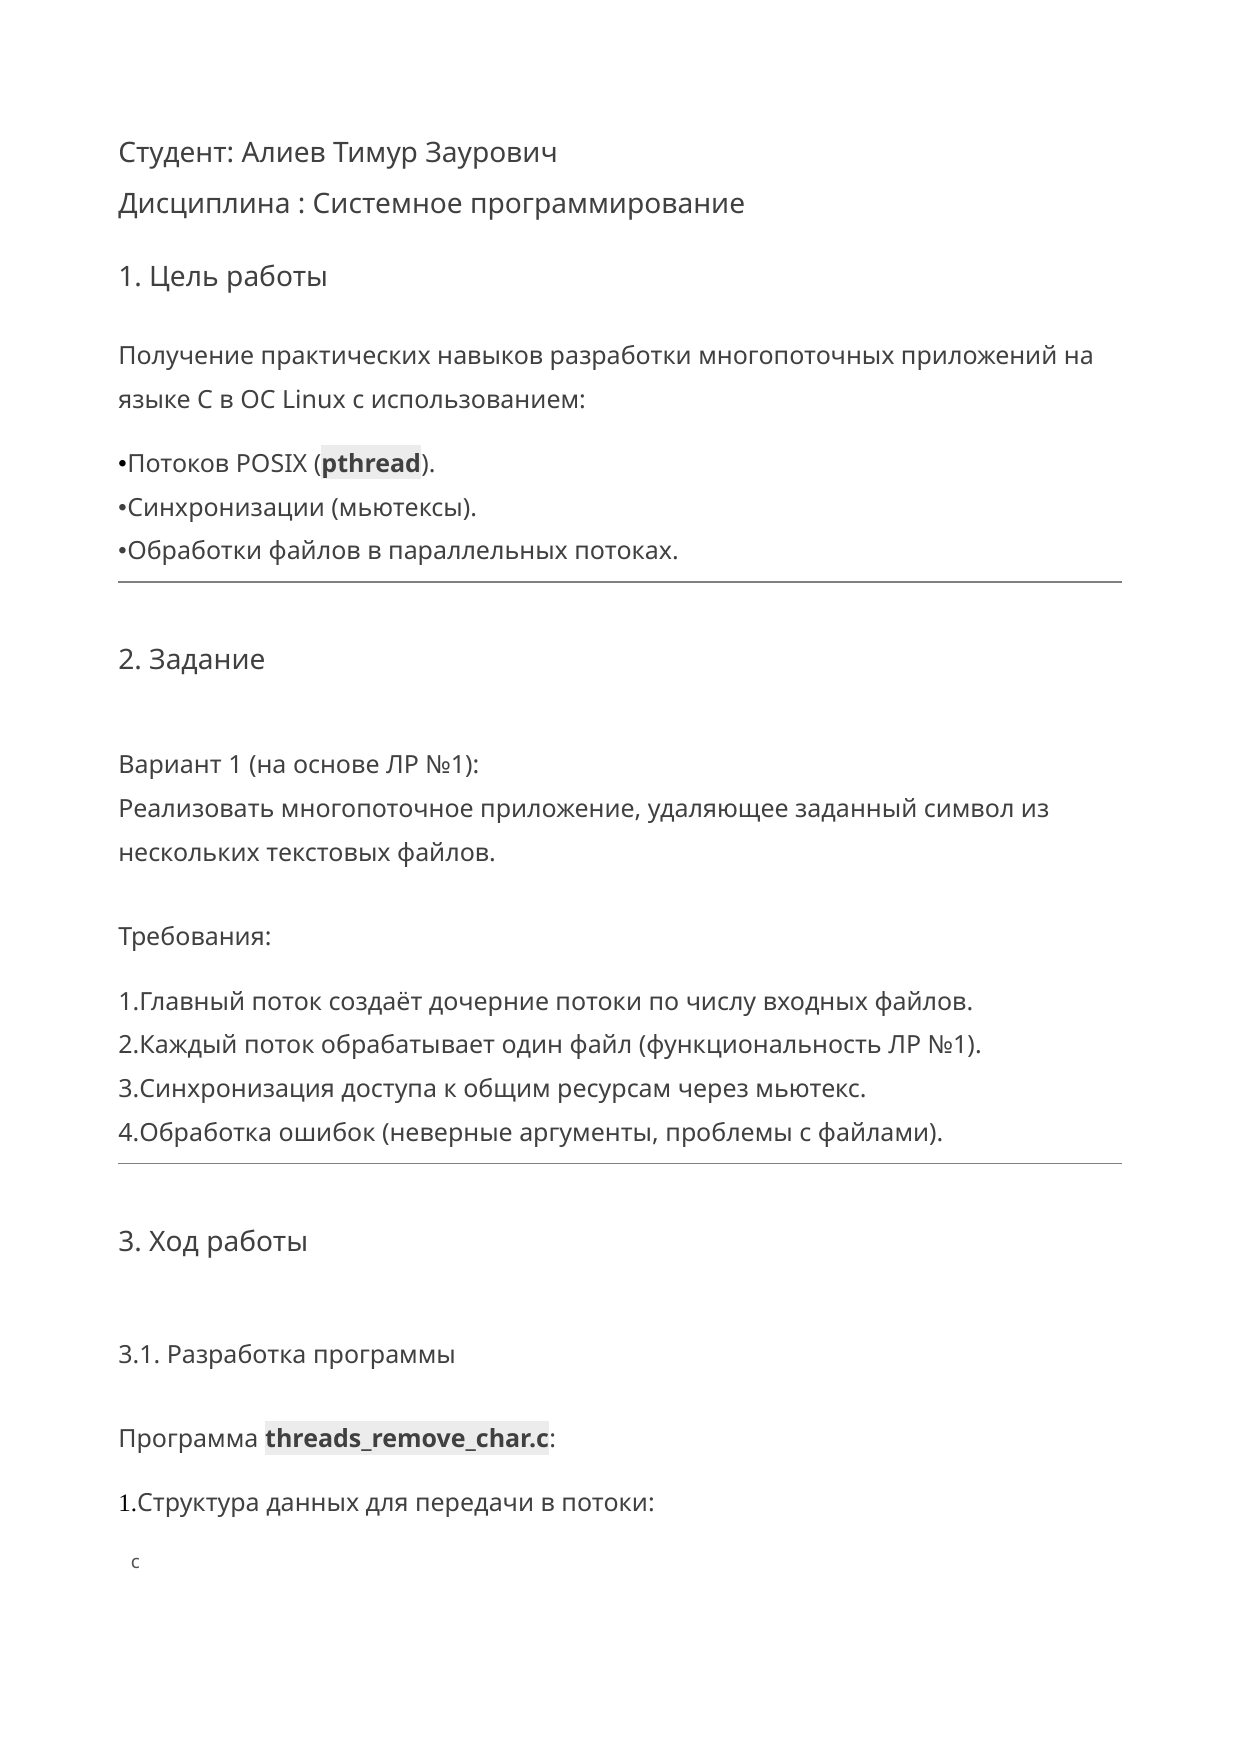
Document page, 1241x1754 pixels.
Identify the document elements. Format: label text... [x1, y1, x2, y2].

text Требования: [118, 909, 1122, 953]
list Обработки файлов в параллельных потоках. [118, 523, 1122, 567]
subtitle 2. Задание [118, 639, 1122, 678]
list Синхронизации (мьютексы). [118, 479, 1122, 523]
text Дисциплина : Системное программирование [118, 183, 1122, 222]
list c [131, 1546, 1122, 1574]
list Обработка ошибок (неверные аргументы, проблемы с файлами). [118, 1105, 1122, 1148]
list Синхронизация доступа к общим ресурсам через мьютекс. [118, 1061, 1122, 1105]
list Каждый поток обрабатывает один файл (функциональность ЛР №1). [118, 1017, 1122, 1061]
list Главный поток создаёт дочерние потоки по числу входных файлов. [118, 973, 1122, 1017]
text Получение практических навыков разработки многопоточных приложений на языке C в ОС Linux с использованием: [118, 328, 1122, 415]
subtitle 3.1. Разработка программы [118, 1327, 1122, 1371]
list Структура данных для передачи в потоки: [118, 1475, 1122, 1519]
list Потоков POSIX (pthread). [118, 436, 1122, 479]
text Вариант 1 (на основе ЛР №1): Реализовать многопоточное приложение, удаляющее заданный символ из нескольких текстовых файлов. [118, 737, 1122, 869]
subtitle Студент: Алиев Тимур Заурович [118, 133, 1122, 171]
subtitle 3. Ход работы [118, 1221, 1122, 1259]
subtitle 1. Цель работы [118, 257, 1122, 295]
text Программа threads_remove_char.c: [118, 1411, 1122, 1455]
